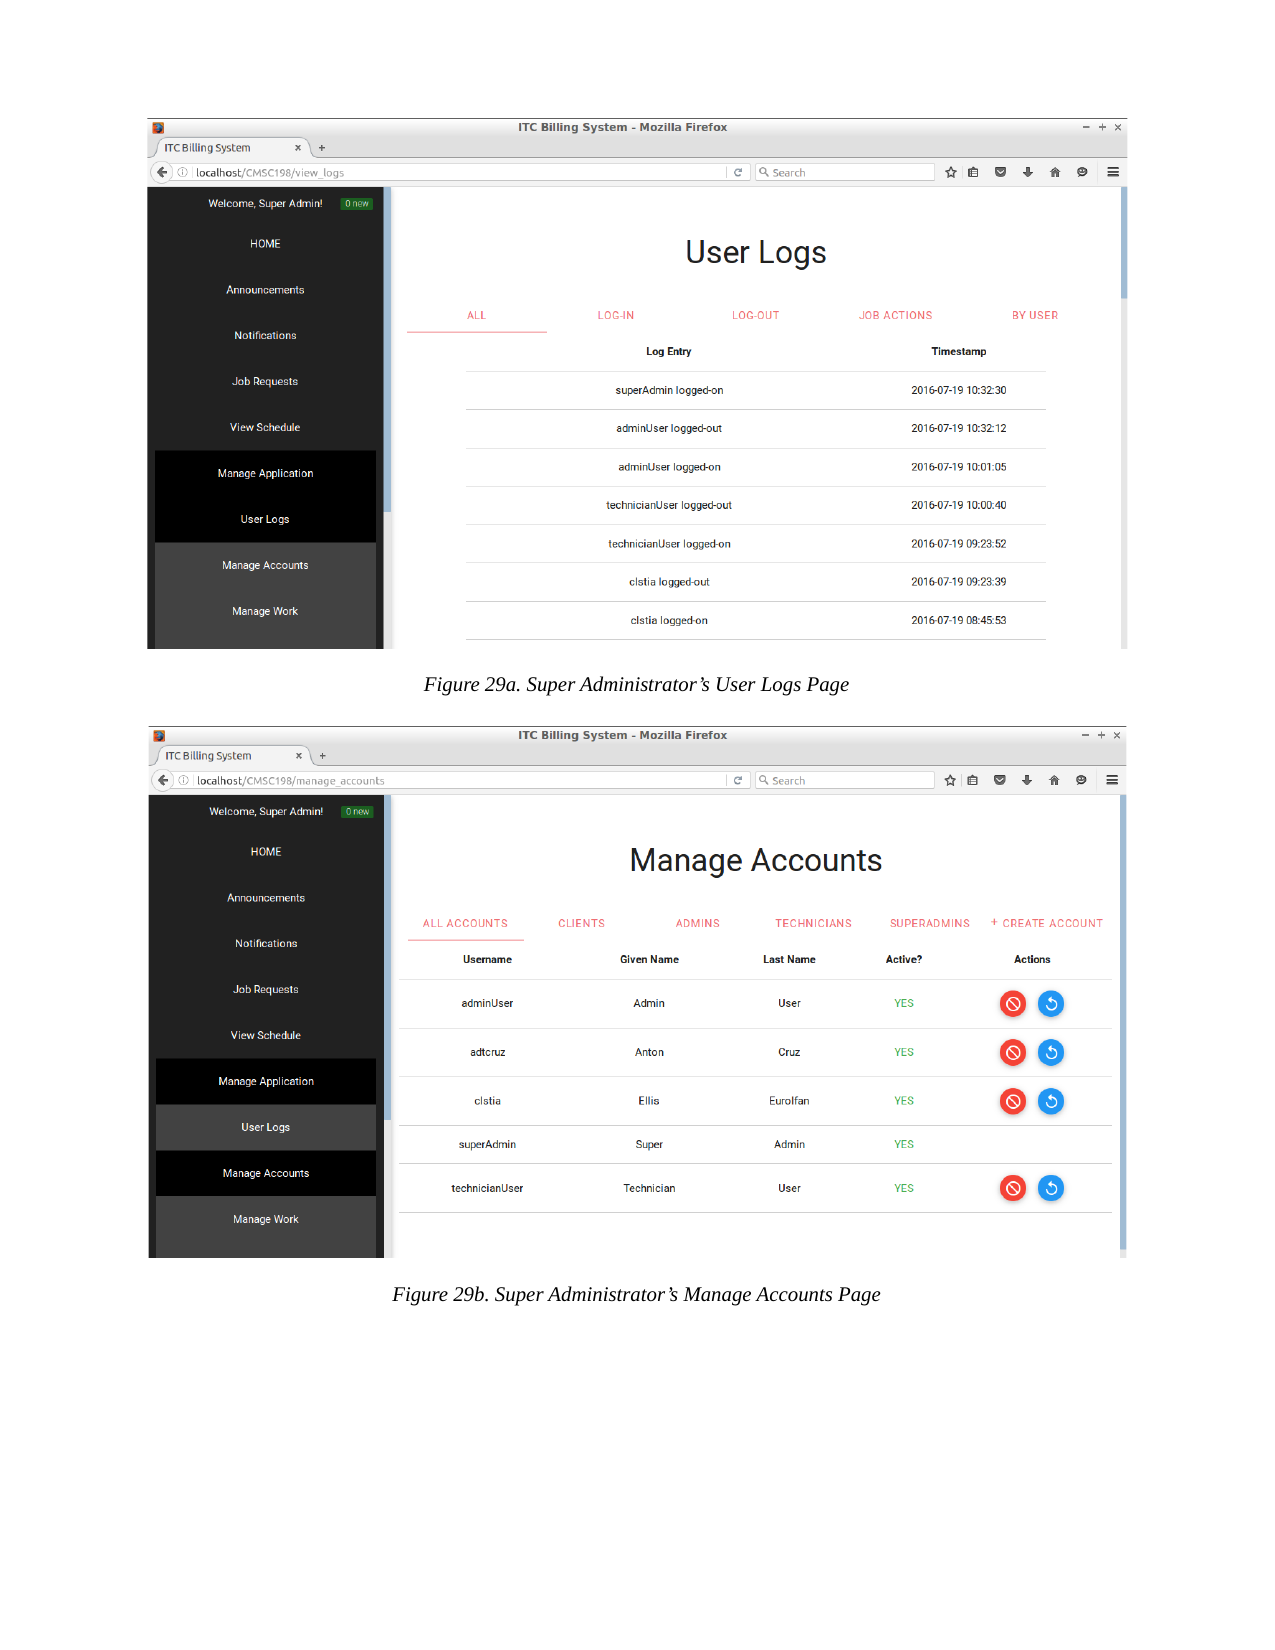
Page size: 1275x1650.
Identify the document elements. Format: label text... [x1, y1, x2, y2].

text Figure 29a. Super Administrator’s User Logs Page [118, 118, 1157, 696]
picture [147, 118, 1128, 649]
text Figure 29b. Super Administrator’s Manage Accounts Page [118, 752, 1157, 1306]
picture [148, 726, 1127, 1258]
